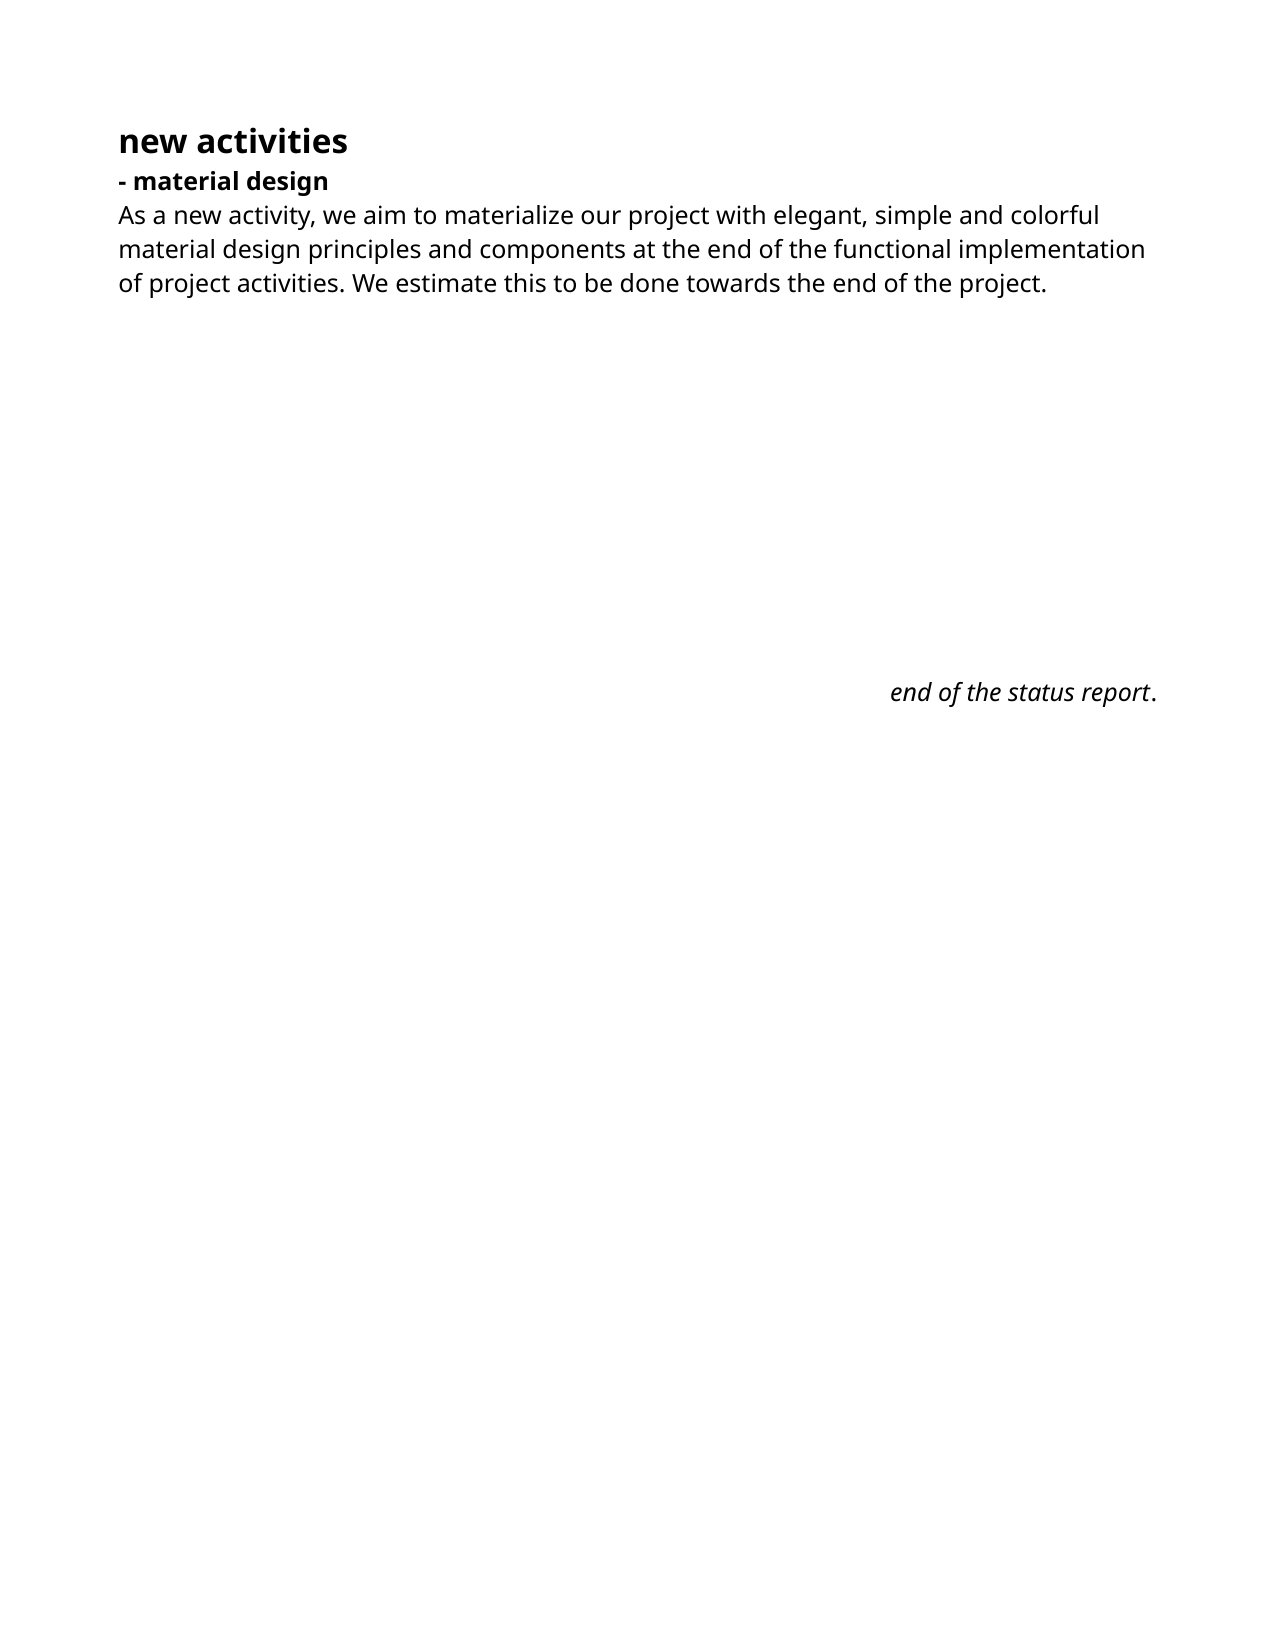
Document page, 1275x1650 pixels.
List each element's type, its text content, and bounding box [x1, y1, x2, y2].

text - material design [118, 163, 1157, 198]
text new activities [118, 118, 1157, 163]
text As a new activity, we aim to materialize our project with elegant, simple and colorful material design principles and components at the end of the functional implementation of project activities. We estimate this to be done towards the end of the project. [118, 198, 1157, 300]
text end of the status report. [118, 674, 1157, 708]
